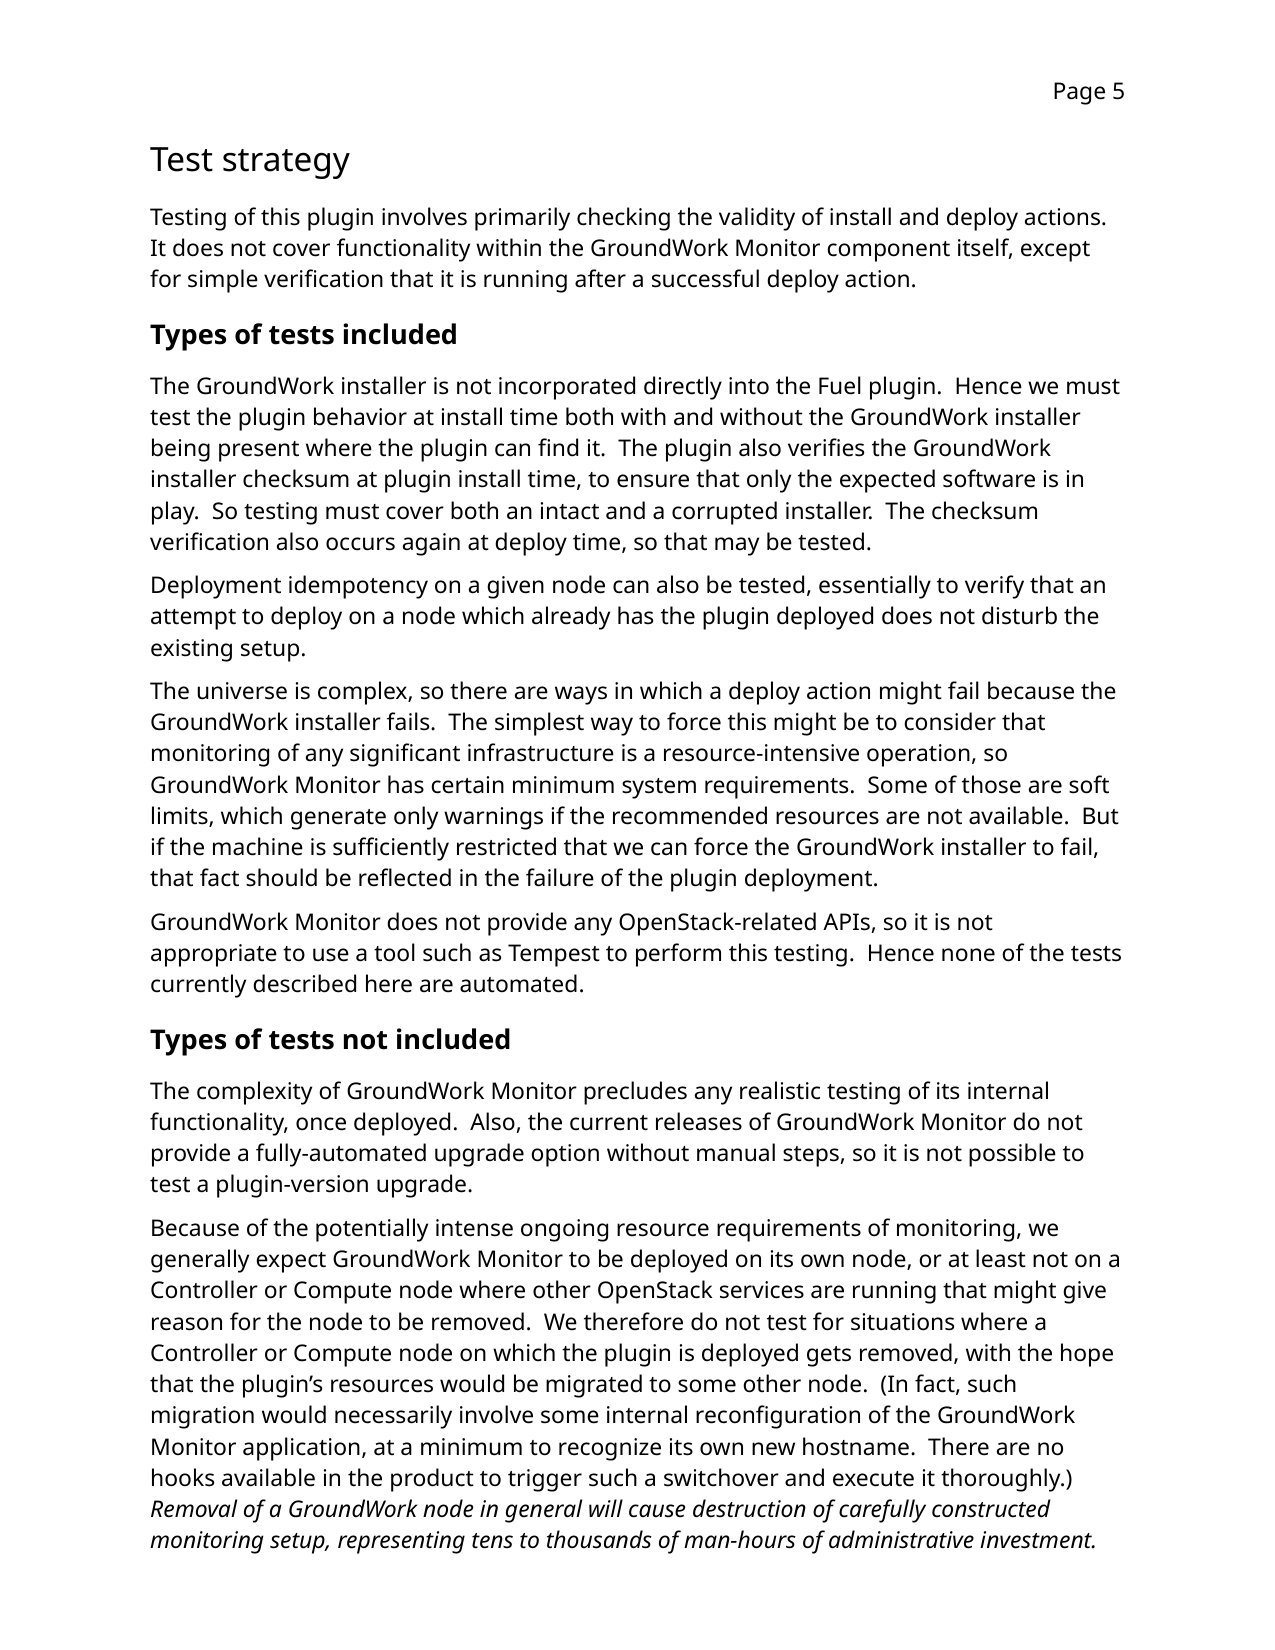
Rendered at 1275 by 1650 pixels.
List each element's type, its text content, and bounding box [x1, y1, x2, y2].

text The complexity of GroundWork Monitor precludes any realistic testing of its internal functionality, once deployed. Also, the current releases of GroundWork Monitor do not provide a fully-automated upgrade option without manual steps, so it is not possible to test a plugin-version upgrade. [150, 1075, 1125, 1200]
subtitle Test strategy [150, 136, 1125, 182]
text GroundWork Monitor does not provide any OpenStack-related APIs, so it is not appropriate to use a tool such as Tempest to perform this testing. Hence none of the tests currently described here are automated. [150, 906, 1125, 999]
text Because of the potentially intense ongoing resource requirements of monitoring, we generally expect GroundWork Monitor to be deployed on its own node, or at least not on a Controller or Compute node where other OpenStack services are running that might give reason for the node to be removed. We therefore do not test for situations where a Controller or Compute node on which the plugin is deployed gets removed, with the hope that the plugin’s resources would be migrated to some other node. (In fact, such migration would necessarily involve some internal reconfiguration of the GroundWork Monitor application, at a minimum to recognize its own new hostname. There are no hooks available in the product to trigger such a switchover and execute it thoroughly.) Removal of a GroundWork node in general will cause destruction of carefully constructed monitoring setup, representing tens to thousands of man-hours of administrative investment. [150, 1212, 1125, 1555]
text The universe is complex, so there are ways in which a deploy action might fail because the GroundWork installer fails. The simplest way to force this might be to consider that monitoring of any significant infrastructure is a resource-intensive operation, so GroundWork Monitor has certain minimum system requirements. Some of those are soft limits, which generate only warnings if the recommended resources are not available. But if the machine is sufficiently restricted that we can force the GroundWork installer to fail, that fact should be reflected in the failure of the plugin deployment. [150, 675, 1125, 893]
text Testing of this plugin involves primarily checking the validity of install and deploy actions. It does not cover functionality within the GroundWork Monitor component itself, except for simple verification that it is running after a successful deploy action. [150, 200, 1125, 294]
text Deployment idempotency on a given node can also be tested, essentially to verify that an attempt to deploy on a node which already has the plugin deployed does not disturb the existing setup. [150, 569, 1125, 663]
subtitle Types of tests included [150, 315, 1125, 352]
text The GroundWork installer is not incorporated directly into the Fuel plugin. Hence we must test the plugin behavior at install time both with and without the GroundWork installer being present where the plugin can find it. The plugin also verifies the GroundWork installer checksum at plugin install time, to ensure that only the expected software is in play. So testing must cover both an intact and a corrupted installer. The checksum verification also occurs again at deploy time, so that may be tested. [150, 369, 1125, 557]
subtitle Types of tests not included [150, 1020, 1125, 1057]
